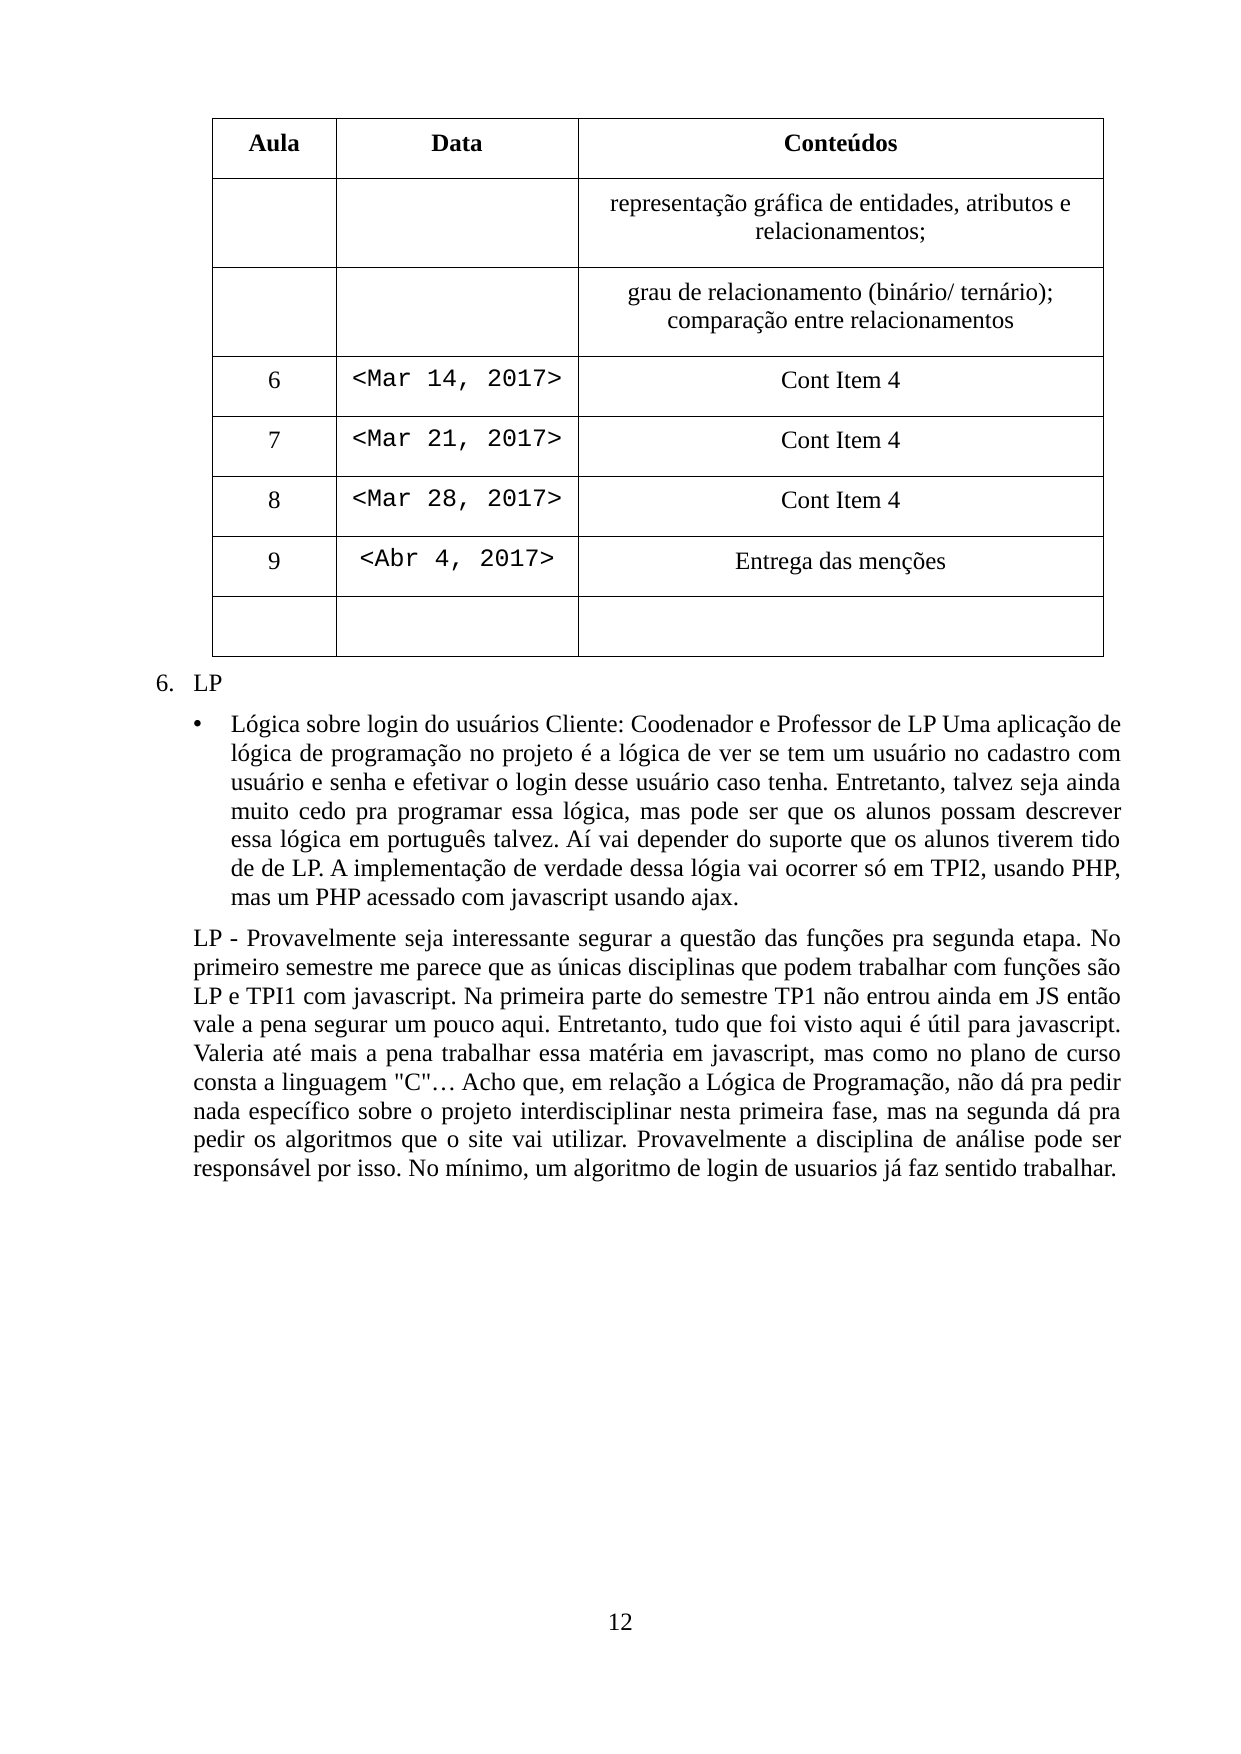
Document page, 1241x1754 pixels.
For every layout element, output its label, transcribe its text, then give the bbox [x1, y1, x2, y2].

table_cell Cont Item 4 [579, 417, 1103, 476]
list LP - Provavelmente seja interessante segurar a questão das funções pra segunda etapa. No primeiro semestre me parece que as únicas disciplinas que podem trabalhar com funções são LP e TPI1 com javascript. Na primeira parte do semestre TP1 não entrou ainda em JS então vale a pena segurar um pouco aqui. Entretanto, tudo que foi visto aqui é útil para javascript. Valeria até mais a pena trabalhar essa matéria em javascript, mas como no plano de curso consta a linguagem "C"… Acho que, em relação a Lógica de Programação, não dá pra pedir nada específico sobre o projeto interdisciplinar nesta primeira fase, mas na segunda dá pra pedir os algoritmos que o site vai utilizar. Provavelmente a disciplina de análise pode ser responsável por isso. No mínimo, um algoritmo de login de usuarios já faz sentido trabalhar. [156, 923, 1122, 1182]
table_cell <Mar 28, 2017> [337, 477, 578, 536]
table_header Aula [213, 119, 336, 178]
table_header Data [337, 119, 578, 178]
table_cell [337, 597, 578, 656]
table_cell <Mar 14, 2017> [337, 357, 578, 416]
table_cell representação gráfica de entidades, atributos e relacionamentos; [579, 179, 1103, 267]
table_cell 9 [213, 537, 336, 596]
table_cell Cont Item 4 [579, 357, 1103, 416]
table_cell [213, 597, 336, 656]
table_cell [337, 179, 578, 267]
table_cell [213, 179, 336, 267]
table_cell Entrega das menções [579, 537, 1103, 596]
table_cell 6 [213, 357, 336, 416]
list Lógica sobre login do usuários Cliente: Coodenador e Professor de LP Uma aplicação de lógica de programação no projeto é a lógica de ver se tem um usuário no cadastro com usuário e senha e efetivar o login desse usuário caso tenha. Entretanto, talvez seja ainda muito cedo pra programar essa lógica, mas pode ser que os alunos possam descrever essa lógica em português talvez. Aí vai depender do suporte que os alunos tiverem tido de de LP. A implementação de verdade dessa lógia vai ocorrer só em TPI2, usando PHP, mas um PHP acessado com javascript usando ajax. [193, 709, 1122, 911]
table_cell Cont Item 4 [579, 477, 1103, 536]
table_cell [579, 597, 1103, 656]
table_cell [337, 268, 578, 356]
table_cell 8 [213, 477, 336, 536]
table_cell <Mar 21, 2017> [337, 417, 578, 476]
list LP [156, 668, 1122, 697]
table_cell 7 [213, 417, 336, 476]
table_cell <Abr 4, 2017> [337, 537, 578, 596]
table_cell grau de relacionamento (binário/ ternário); comparação entre relacionamentos [579, 268, 1103, 356]
table_header Conteúdos [579, 119, 1103, 178]
table_cell [213, 268, 336, 356]
